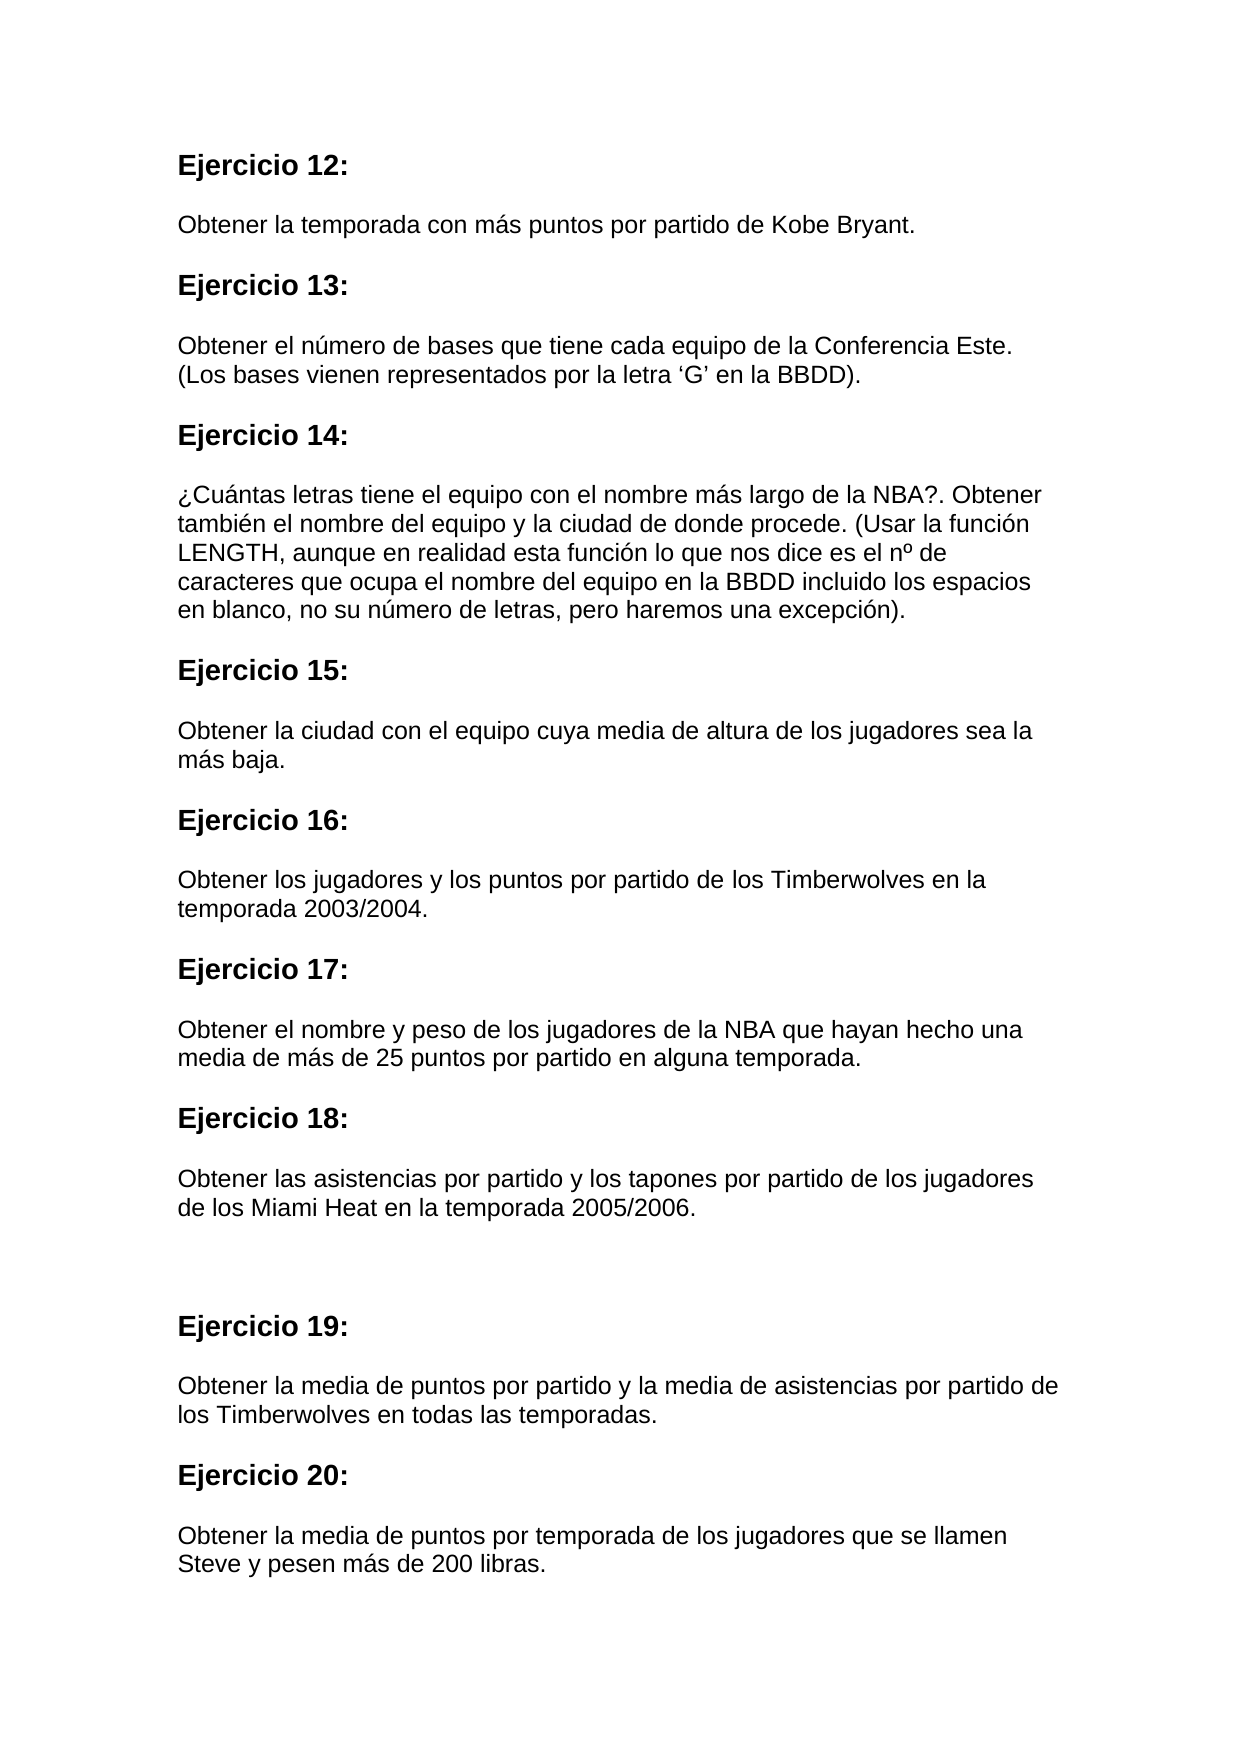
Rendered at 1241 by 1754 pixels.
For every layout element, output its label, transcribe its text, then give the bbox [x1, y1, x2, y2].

text Obtener la media de puntos por temporada de los jugadores que se llamen Steve y pesen más de 200 libras. [177, 1521, 1063, 1578]
text Ejercicio 19: [177, 1309, 1063, 1342]
text Obtener las asistencias por partido y los tapones por partido de los jugadores de los Miami Heat en la temporada 2005/2006. [177, 1164, 1063, 1222]
text Ejercicio 13: [177, 268, 1063, 302]
text Obtener los jugadores y los puntos por partido de los Timberwolves en la temporada 2003/2004. [177, 865, 1063, 923]
text Obtener el nombre y peso de los jugadores de la NBA que hayan hecho una media de más de 25 puntos por partido en alguna temporada. [177, 1015, 1063, 1072]
text Ejercicio 15: [177, 653, 1063, 687]
text Ejercicio 17: [177, 952, 1063, 986]
text Obtener la ciudad con el equipo cuya media de altura de los jugadores sea la más baja. [177, 716, 1063, 773]
text ¿Cuántas letras tiene el equipo con el nombre más largo de la NBA?. Obtener también el nombre del equipo y la ciudad de donde procede. (Usar la función LENGTH, aunque en realidad esta función lo que nos dice es el nº de caracteres que ocupa el nombre del equipo en la BBDD incluido los espacios en blanco, no su número de letras, pero haremos una excepción). [177, 480, 1063, 624]
text Ejercicio 12: [177, 148, 1063, 181]
text Ejercicio 14: [177, 418, 1063, 451]
text Obtener el número de bases que tiene cada equipo de la Conferencia Este. (Los bases vienen representados por la letra ‘G’ en la BBDD). [177, 331, 1063, 388]
text Obtener la temporada con más puntos por partido de Kobe Bryant. [177, 210, 1063, 239]
text Obtener la media de puntos por partido y la media de asistencias por partido de los Timberwolves en todas las temporadas. [177, 1371, 1063, 1429]
text Ejercicio 16: [177, 803, 1063, 836]
text Ejercicio 20: [177, 1458, 1063, 1492]
text Ejercicio 18: [177, 1101, 1063, 1135]
